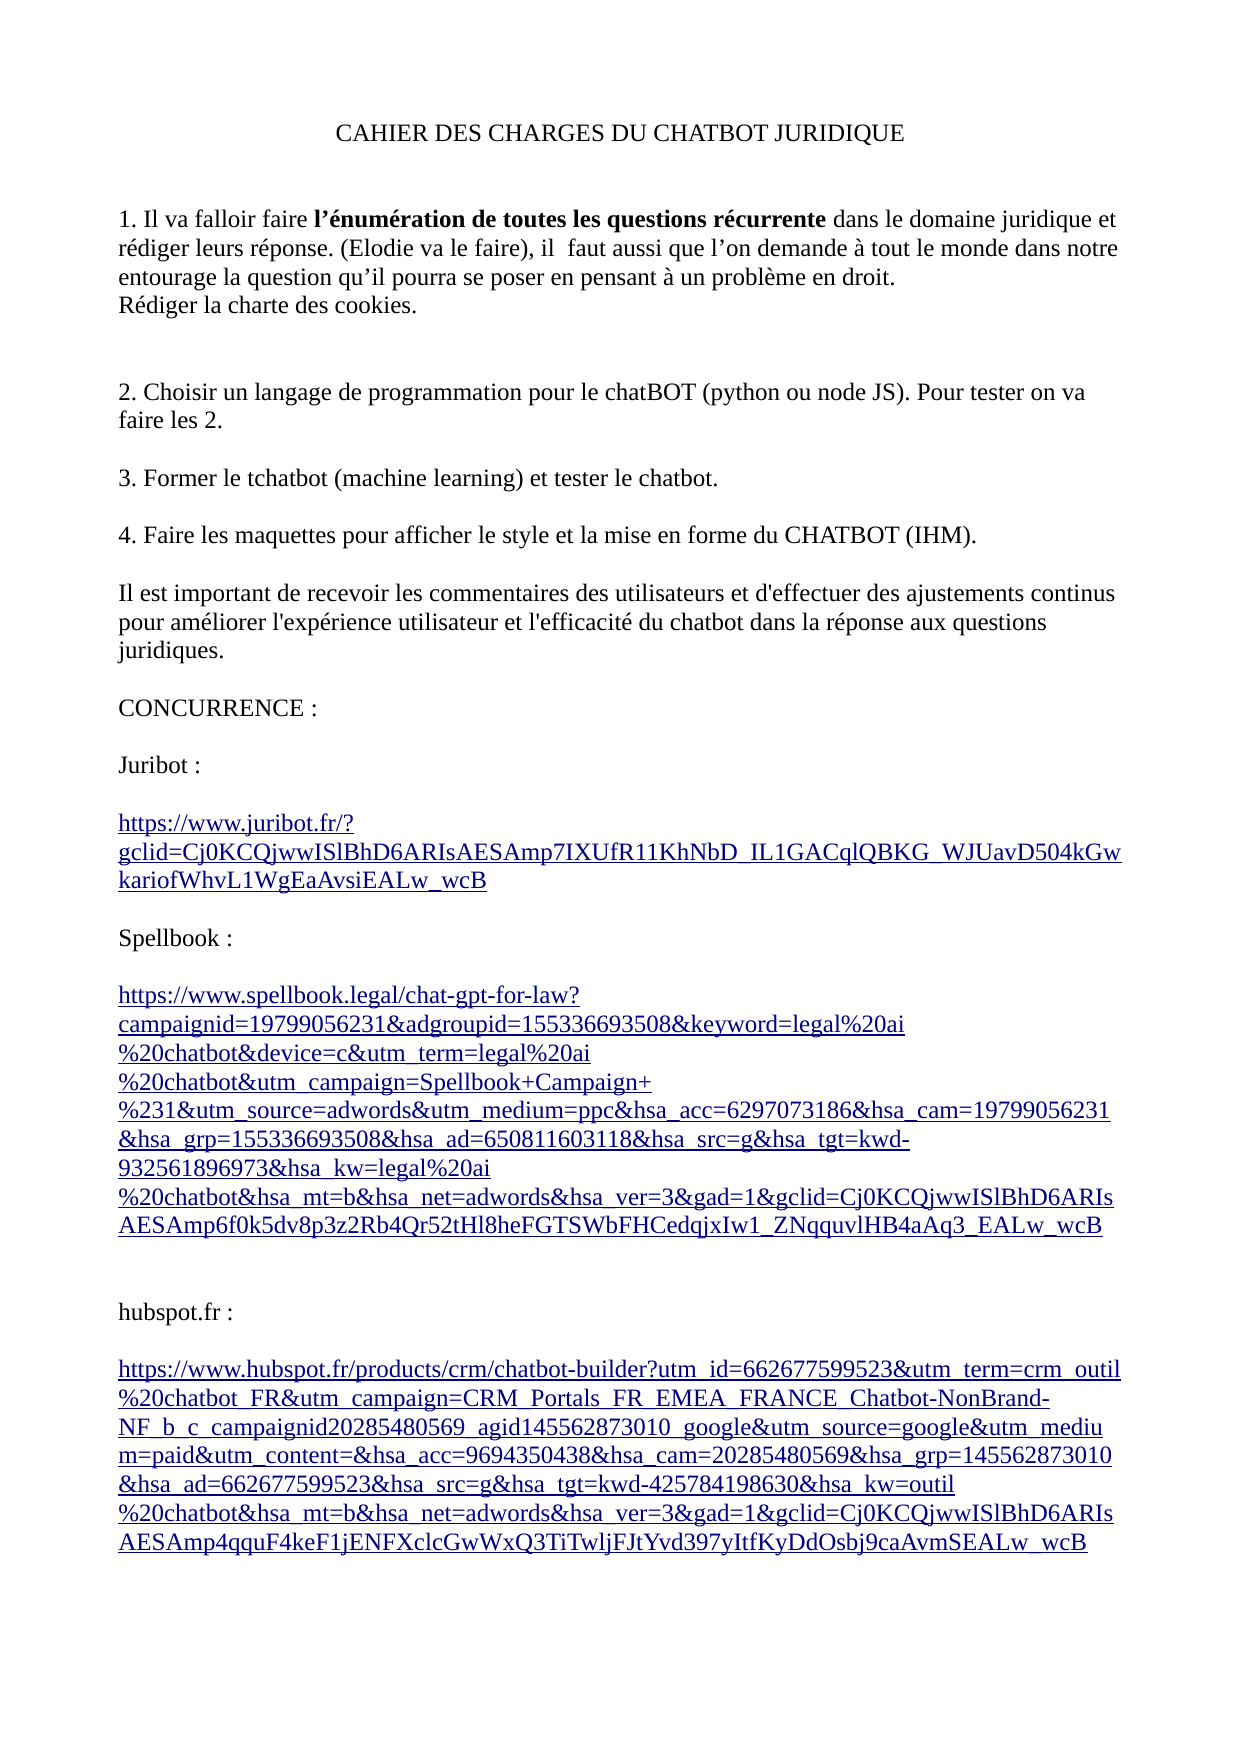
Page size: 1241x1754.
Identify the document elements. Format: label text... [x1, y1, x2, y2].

text Spellbook : [118, 923, 1122, 952]
text CONCURRENCE : [118, 693, 1122, 722]
text kariofWhvL1WgEaAvsiEALw_wcB [118, 863, 1122, 894]
text 3. Former le tchatbot (machine learning) et tester le chatbot. [118, 463, 1122, 492]
text https://www.spellbook.legal/chat-gpt-for-law?campaignid=19799056231&adgroupid=155336693508&keyword=legal%20ai%20chatbot&device=c&utm_term=legal%20ai%20chatbot&utm_campaign=Spellbook+Campaign+%231&utm_source=adwords&utm_medium=ppc&hsa_acc=6297073186&hsa_cam=19799056231&hsa_grp=155336693508&hsa_ad=650811603118&hsa_src=g&hsa_tgt=kwd-932561896973&hsa_kw=legal%20ai%20chatbot&hsa_mt=b&hsa_net=adwords&hsa_ver=3&gad=1&gclid=Cj0KCQjwwISlBhD6ARIsAESAmp6f0k5dv8p3z2Rb4Qr52tHl8heFGTSWbFHCedqjxIw1_ZNqquvlHB4aAq3_EALw_wcB [118, 981, 1122, 1239]
text Juribot : [118, 751, 1122, 779]
text hubspot.fr : https://www.hubspot.fr/products/crm/chatbot-builder?utm_id=662677599523&utm_term=crm_outil%20chatbot_FR&utm_campaign=CRM_Portals_FR_EMEA_FRANCE_Chatbot-NonBrand-NF_b_c_campaignid20285480569_agid145562873010_google&utm_source=google&utm_medium=paid&utm_content=&hsa_acc=9694350438&hsa_cam=20285480569&hsa_grp=145562873010&hsa_ad=662677599523&hsa_src=g&hsa_tgt=kwd-425784198630&hsa_kw=outil%20chatbot&hsa_mt=b&hsa_net=adwords&hsa_ver=3&gad=1&gclid=Cj0KCQjwwISlBhD6ARIsAESAmp4qquF4keF1jENFXclcGwWxQ3TiTwljFJtYvd397yItfKyDdOsbj9caAvmSEALw_wcB [118, 1297, 1122, 1556]
text https://www.juribot.fr/?gclid=Cj0KCQjwwISlBhD6ARIsAESAmp7IXUfR11KhNbD_IL1GACqlQBKG_WJUavD504kGw [118, 808, 1122, 862]
text CAHIER DES CHARGES DU CHATBOT JURIDIQUE [118, 118, 1122, 147]
text Rédiger la charte des cookies. [118, 291, 1122, 319]
text 2. Choisir un langage de programmation pour le chatBOT (python ou node JS). Pour tester on va faire les 2. [118, 377, 1122, 434]
text 1. Il va falloir faire l’énumération de toutes les questions récurrente dans le domaine juridique et rédiger leurs réponse. (Elodie va le faire), il faut aussi que l’on demande à tout le monde dans notre entourage la question qu’il pourra se poser en pensant à un problème en droit. [118, 204, 1122, 291]
text Il est important de recevoir les commentaires des utilisateurs et d'effectuer des ajustements continus pour améliorer l'expérience utilisateur et l'efficacité du chatbot dans la réponse aux questions juridiques. [118, 578, 1122, 664]
text 4. Faire les maquettes pour afficher le style et la mise en forme du CHATBOT (IHM). [118, 521, 1122, 549]
